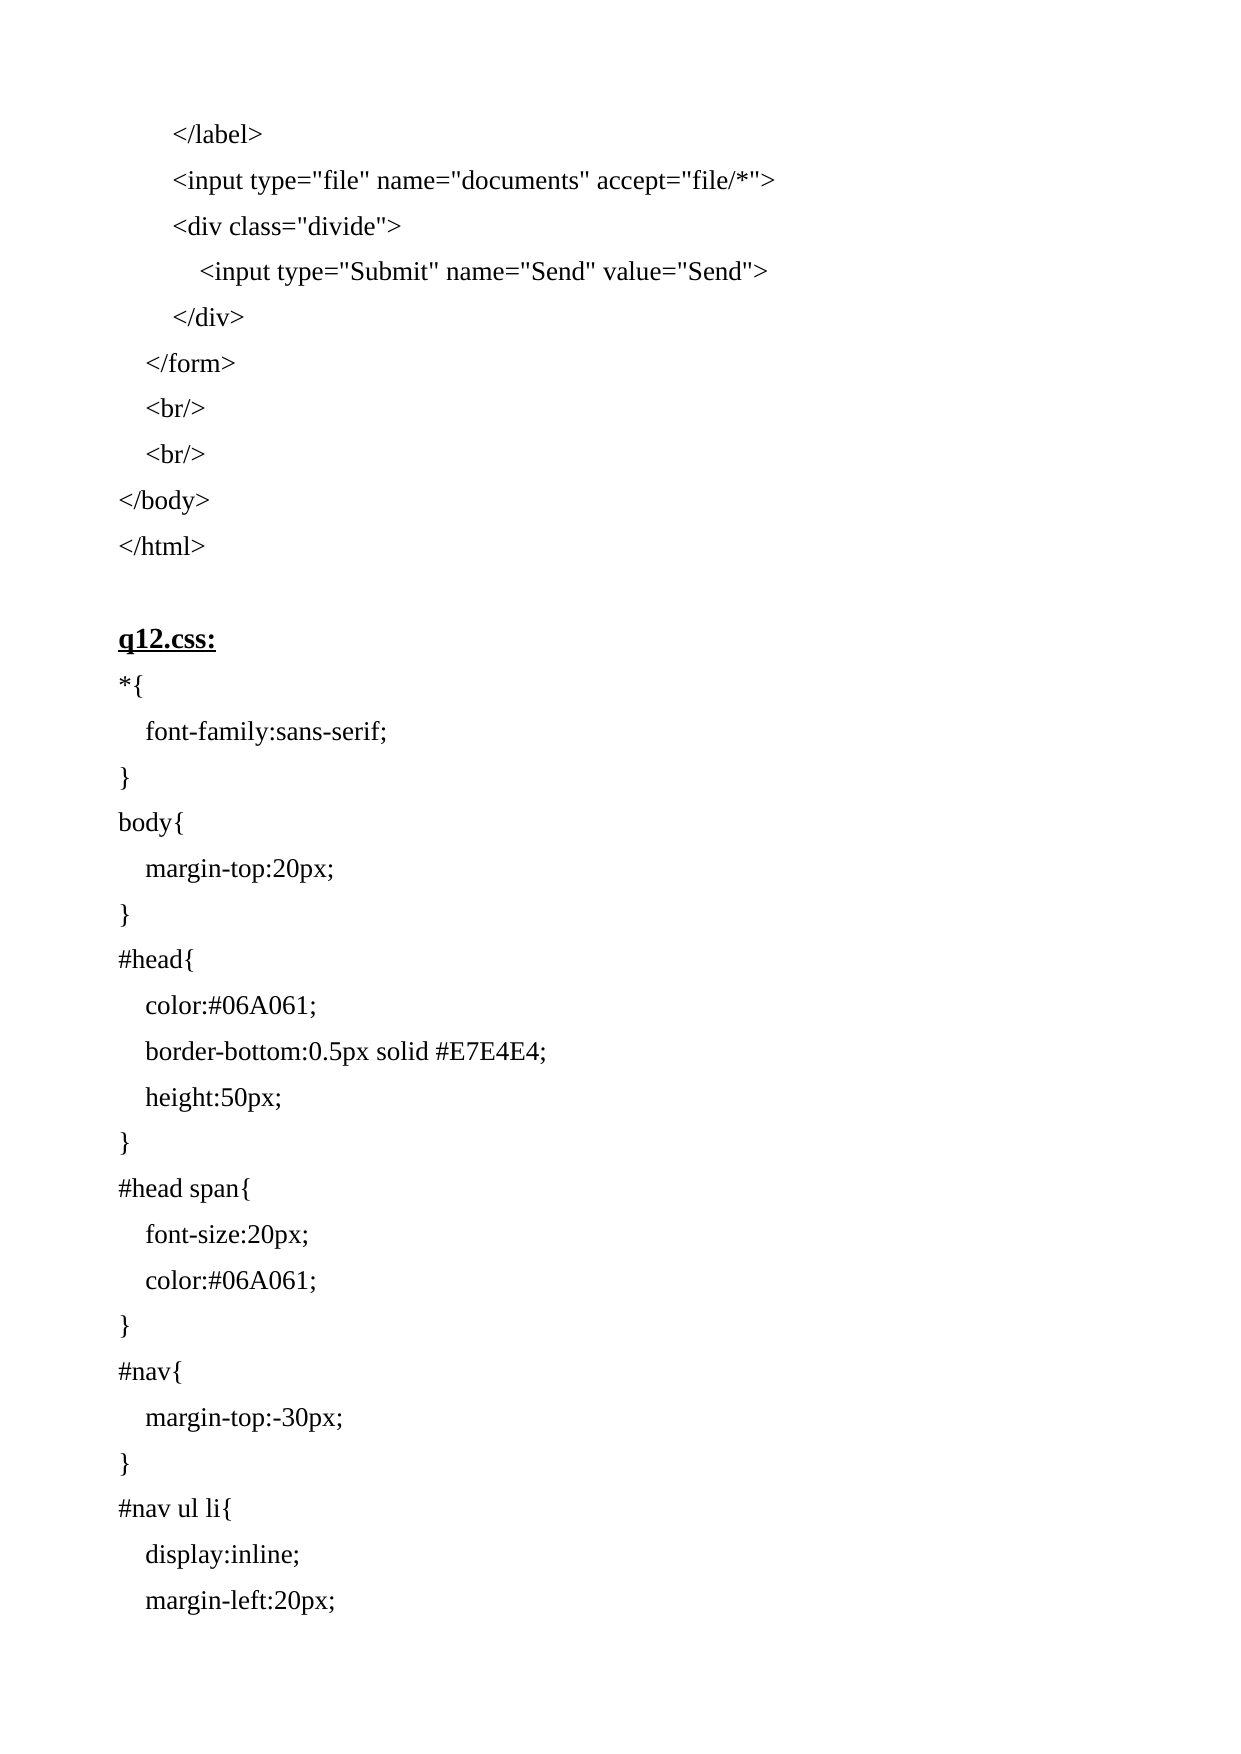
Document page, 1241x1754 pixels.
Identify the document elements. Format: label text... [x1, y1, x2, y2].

text } [118, 1447, 1122, 1478]
text </div> [118, 301, 1122, 332]
text border-bottom:0.5px solid #E7E4E4; [118, 1035, 1122, 1066]
text q12.css: [118, 621, 1122, 655]
text <br/> [118, 392, 1122, 424]
text margin-top:20px; [118, 852, 1122, 883]
text *{ [118, 669, 1122, 700]
text } [118, 761, 1122, 792]
text margin-top:-30px; [118, 1401, 1122, 1432]
text </body> [118, 484, 1122, 515]
text #nav{ [118, 1355, 1122, 1386]
text <br/> [118, 438, 1122, 469]
text margin-left:20px; [118, 1584, 1122, 1615]
text color:#06A061; [118, 1264, 1122, 1295]
text } [118, 1127, 1122, 1158]
text font-size:20px; [118, 1218, 1122, 1249]
text body{ [118, 806, 1122, 838]
text </html> [118, 530, 1122, 561]
text display:inline; [118, 1538, 1122, 1569]
text font-family:sans-serif; [118, 715, 1122, 746]
text <input type="file" name="documents" accept="file/*"> [118, 164, 1122, 195]
text <div class="divide"> [118, 209, 1122, 241]
text } [118, 1309, 1122, 1341]
text } [118, 898, 1122, 929]
text height:50px; [118, 1081, 1122, 1112]
text color:#06A061; [118, 989, 1122, 1021]
text </label> [118, 118, 1122, 149]
text <input type="Submit" name="Send" value="Send"> [118, 255, 1122, 286]
text </form> [118, 347, 1122, 378]
text #head{ [118, 944, 1122, 975]
text #nav ul li{ [118, 1492, 1122, 1523]
text #head span{ [118, 1172, 1122, 1203]
